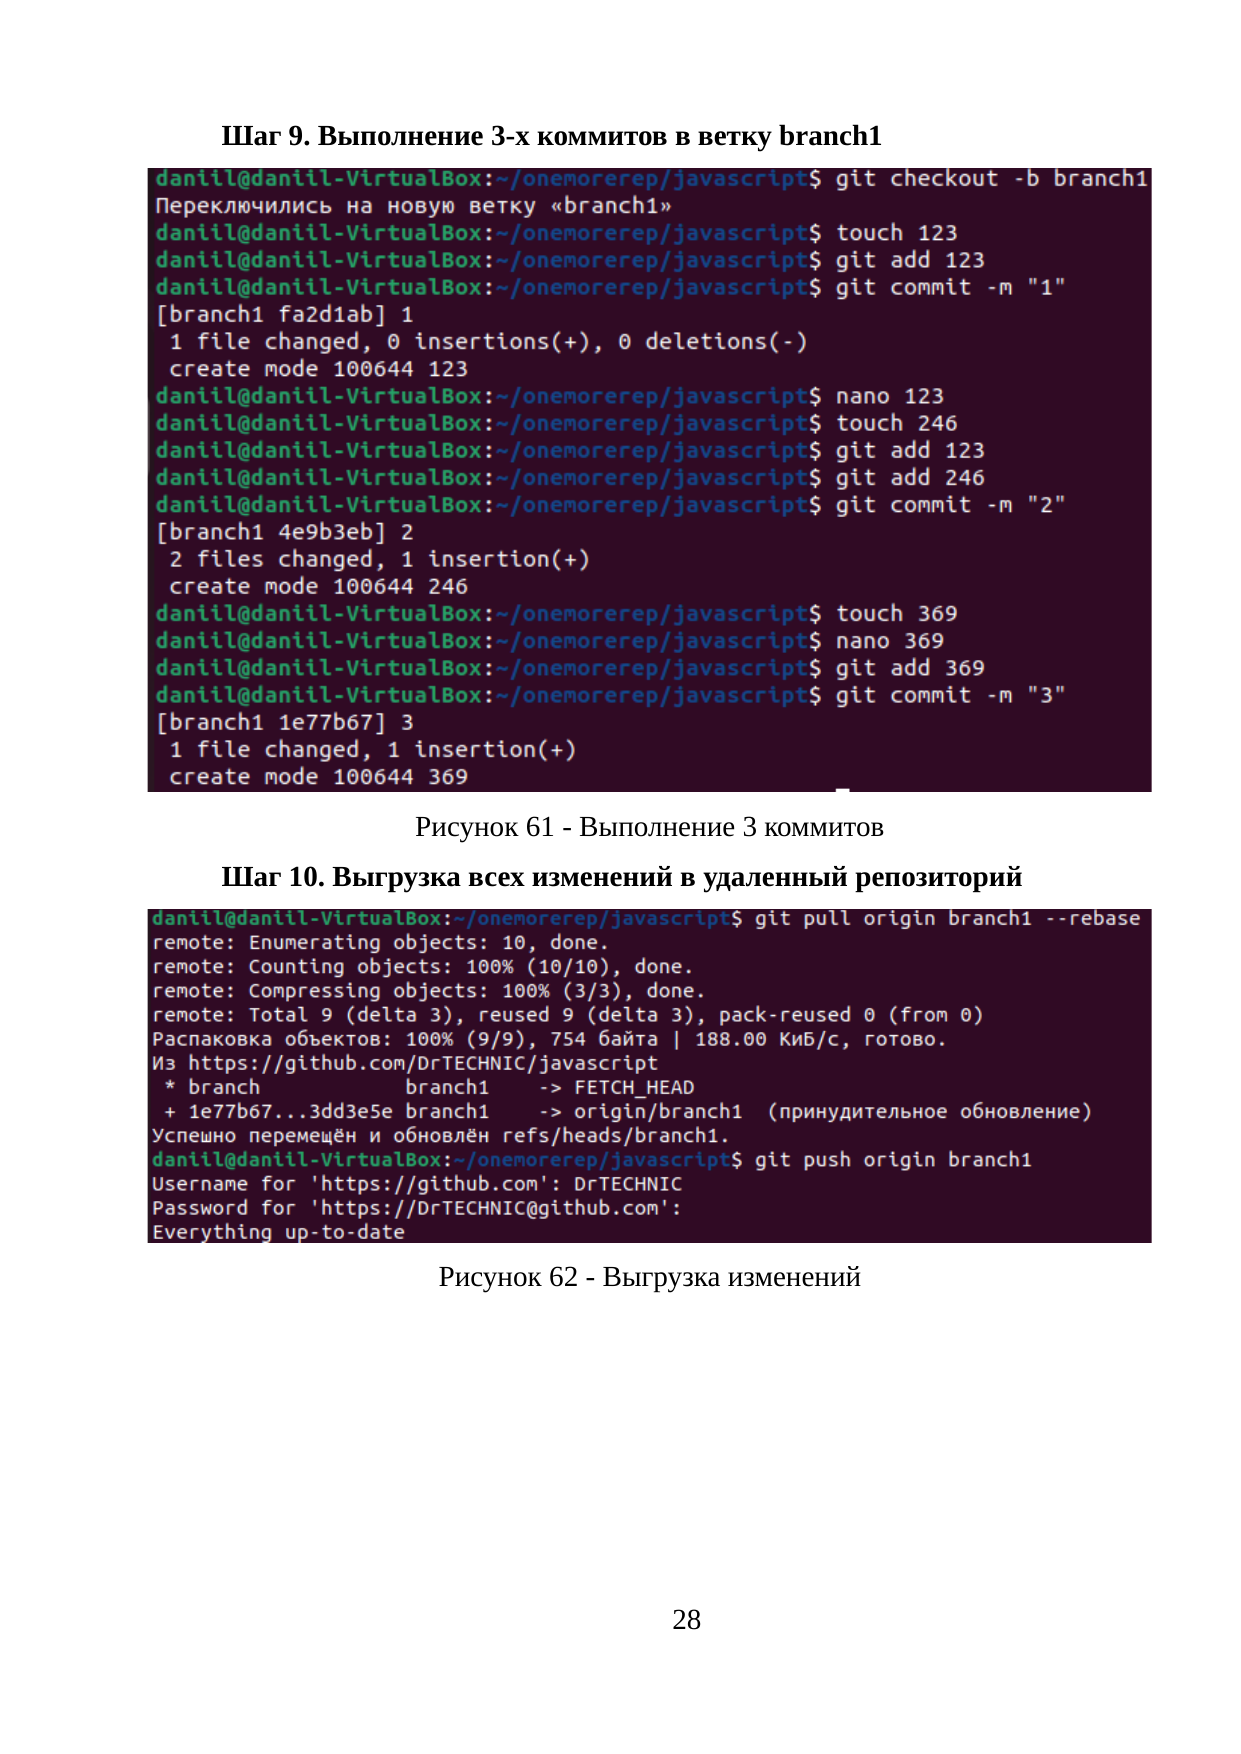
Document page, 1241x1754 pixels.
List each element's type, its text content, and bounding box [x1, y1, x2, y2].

text Рисунок 62 - Выгрузка изменений [148, 1243, 1152, 1293]
picture [147, 909, 1152, 1243]
subtitle Шаг 10. Выгрузка всех изменений в удаленный репозиторий [148, 859, 1152, 892]
subtitle Шаг 9. Выполнение 3-х коммитов в ветку branch1 [148, 118, 1152, 152]
picture [147, 168, 1152, 792]
text Рисунок 61 - Выполнение 3 коммитов [148, 792, 1152, 842]
